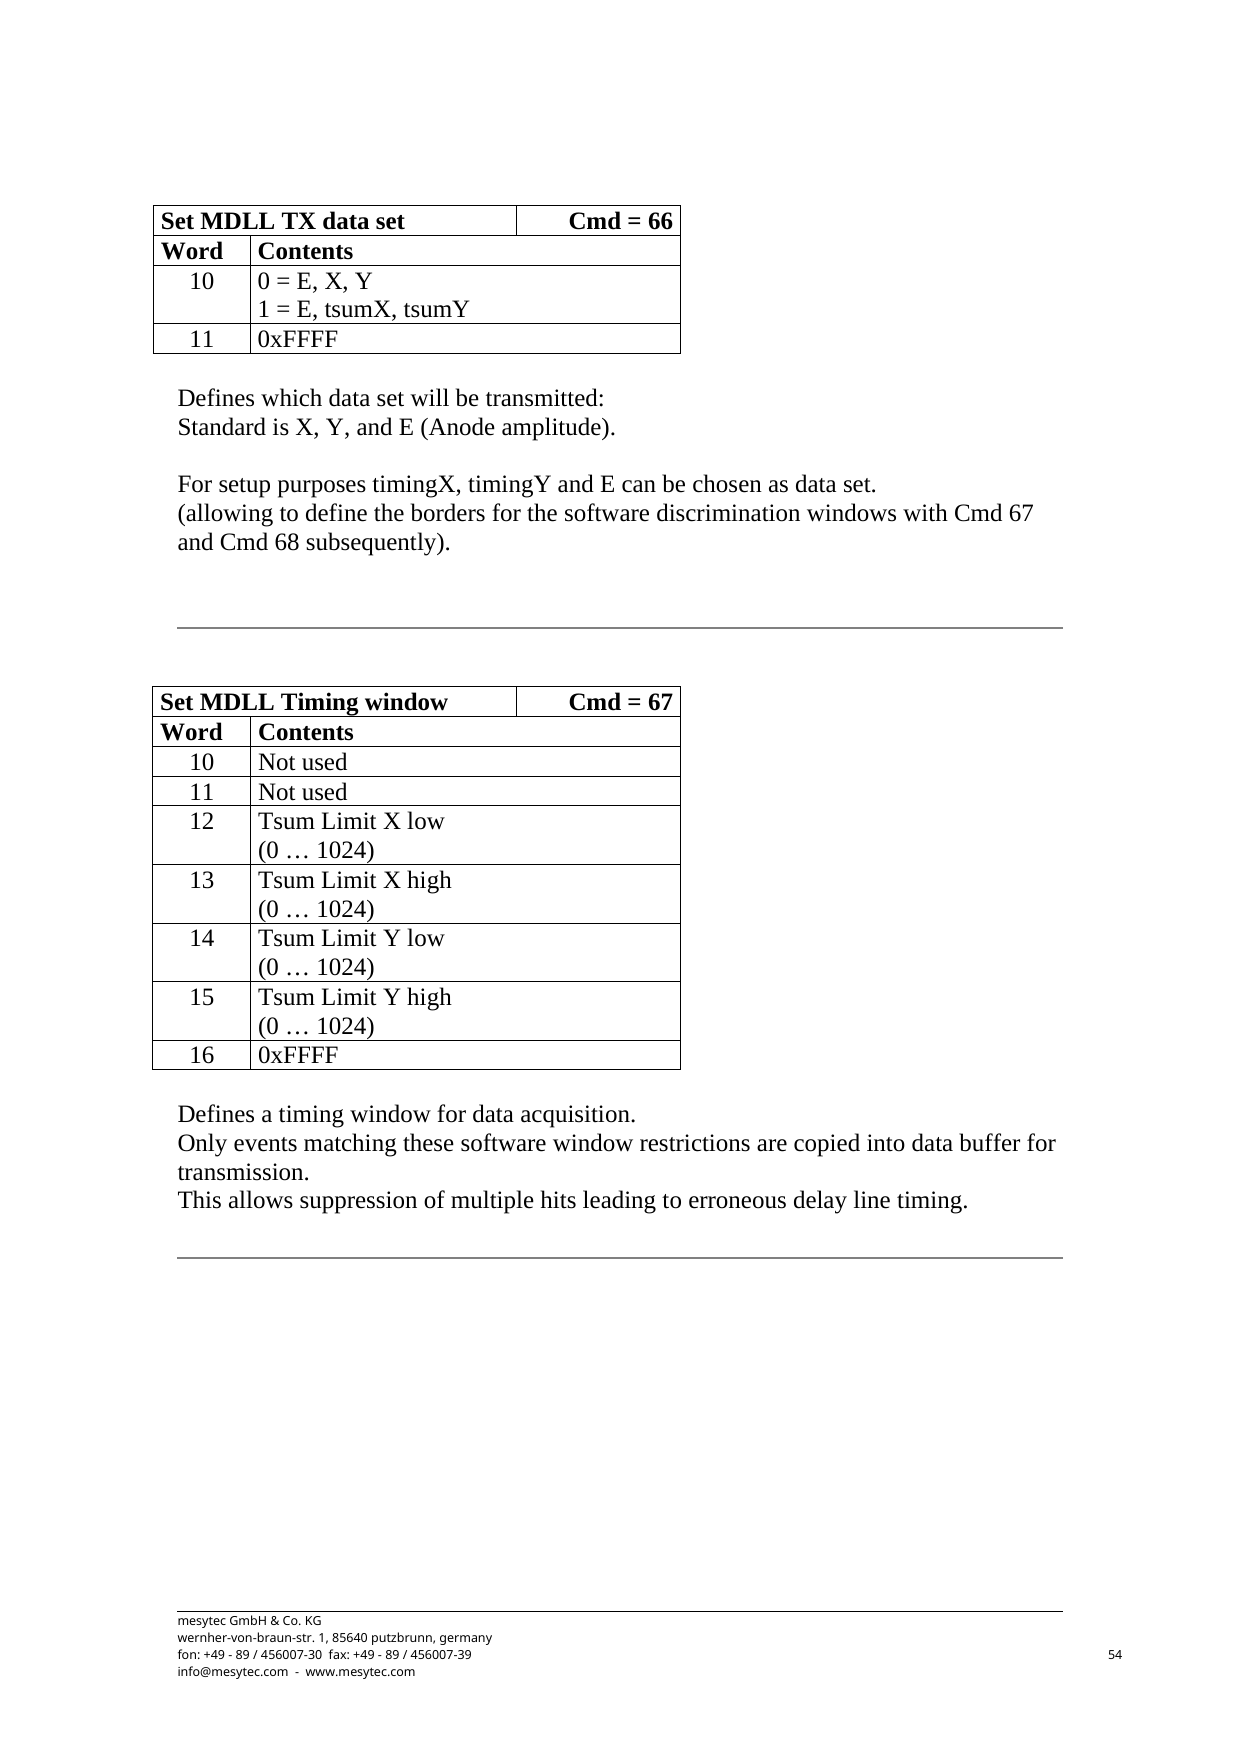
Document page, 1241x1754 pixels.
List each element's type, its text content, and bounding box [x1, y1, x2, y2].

table_cell Not used [251, 777, 680, 805]
table_cell 13 [153, 865, 250, 922]
table_cell 12 [153, 806, 250, 864]
table_cell Contents [251, 717, 680, 746]
table_cell 14 [153, 924, 250, 981]
table_header Set MDLL Timing window [153, 687, 516, 716]
table_cell 10 [154, 266, 250, 323]
text This allows suppression of multiple hits leading to erroneous delay line timing. [177, 1185, 1063, 1214]
table_cell 0 = E, X, Y 1 = E, tsumX, tsumY [251, 266, 680, 323]
table_cell 10 [153, 747, 250, 776]
text For setup purposes timingX, timingY and E can be chosen as data set. [177, 469, 1063, 498]
table_cell Tsum Limit Y high (0 … 1024) [251, 982, 680, 1039]
table_header Set MDLL TX data set [154, 206, 516, 235]
table_header Cmd = 67 [517, 687, 680, 716]
table_cell Word [153, 717, 250, 746]
table_cell 11 [154, 324, 250, 353]
table_cell Word [154, 236, 250, 265]
text Standard is X, Y, and E (Anode amplitude). [177, 412, 1063, 440]
text Defines which data set will be transmitted: [177, 383, 1063, 412]
table_cell Tsum Limit Y low (0 … 1024) [251, 924, 680, 981]
text (allowing to define the borders for the software discrimination windows with Cmd 67 and Cmd 68 subsequently). [177, 498, 1063, 555]
text Only events matching these software window restrictions are copied into data buffer for transmission. [177, 1128, 1063, 1185]
table_cell 11 [153, 777, 250, 805]
table_cell Tsum Limit X high (0 … 1024) [251, 865, 680, 922]
table_cell 15 [153, 982, 250, 1039]
table_cell Tsum Limit X low (0 … 1024) [251, 806, 680, 864]
table_cell 0xFFFF [251, 1041, 680, 1069]
text Defines a timing window for data acquisition. [177, 1099, 1063, 1128]
table_cell Contents [251, 236, 680, 265]
table_header Cmd = 66 [517, 206, 680, 235]
table_cell 0xFFFF [251, 324, 680, 353]
table_cell Not used [251, 747, 680, 776]
table_cell 16 [153, 1041, 250, 1069]
